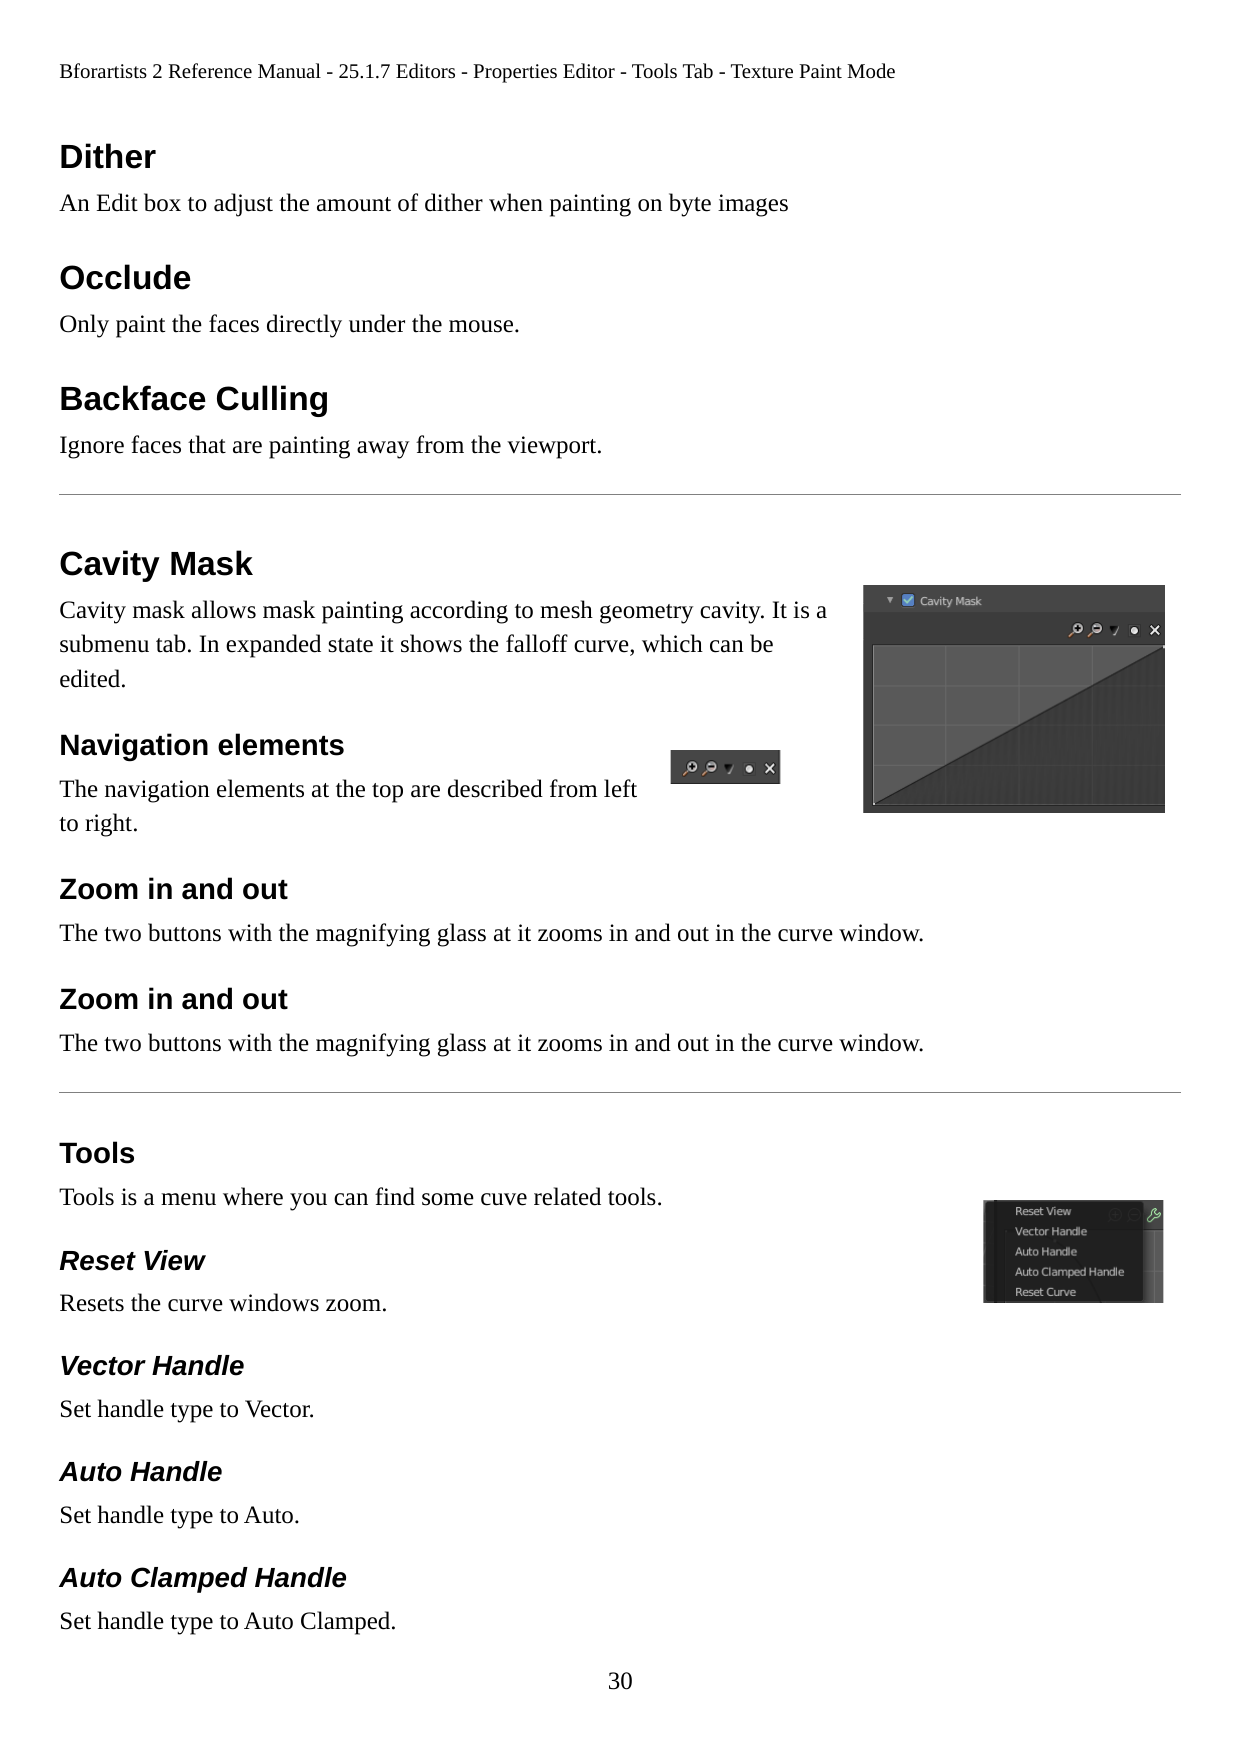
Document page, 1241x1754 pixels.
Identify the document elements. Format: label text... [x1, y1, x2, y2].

text Resets the curve windows zoom. [59, 1288, 1181, 1317]
text Cavity mask allows mask painting according to mesh geometry cavity. It is a submenu tab. In expanded state it shows the falloff curve, which can be edited. [59, 595, 863, 693]
text Only paint the faces directly under the mouse. [59, 309, 1181, 338]
text Set handle type to Auto Clamped. [59, 1606, 1181, 1635]
subtitle Backface Culling [59, 379, 1181, 417]
text Set handle type to Vector. [59, 1394, 1181, 1423]
subtitle [1164, 1244, 1181, 1276]
subtitle Tools [59, 1136, 1181, 1170]
subtitle Occlude [59, 258, 1181, 296]
text The navigation elements at the top are described from left to right. [59, 774, 1181, 837]
subtitle Reset View [59, 1244, 983, 1276]
text The two buttons with the magnifying glass at it zooms in and out in the curve window. [59, 1028, 1181, 1057]
subtitle Cavity Mask [59, 544, 1181, 583]
text The two buttons with the magnifying glass at it zooms in and out in the curve window. [59, 918, 1181, 947]
subtitle Dither [59, 137, 1181, 175]
subtitle [1165, 728, 1181, 761]
subtitle Auto Clamped Handle [59, 1562, 1181, 1593]
text Tools is a menu where you can find some cuve related tools. [59, 1182, 1181, 1211]
text Set handle type to Auto. [59, 1500, 1181, 1529]
picture [670, 750, 781, 784]
picture [983, 1200, 1164, 1303]
subtitle Vector Handle [59, 1350, 1181, 1382]
subtitle Auto Handle [59, 1456, 1181, 1488]
subtitle Navigation elements [59, 728, 863, 761]
subtitle Zoom in and out [59, 872, 1181, 906]
subtitle Zoom in and out [59, 982, 1181, 1016]
text Ignore faces that are painting away from the viewport. [59, 430, 1181, 459]
text An Edit box to adjust the amount of dither when painting on byte images [59, 188, 1181, 217]
picture [863, 585, 1165, 813]
